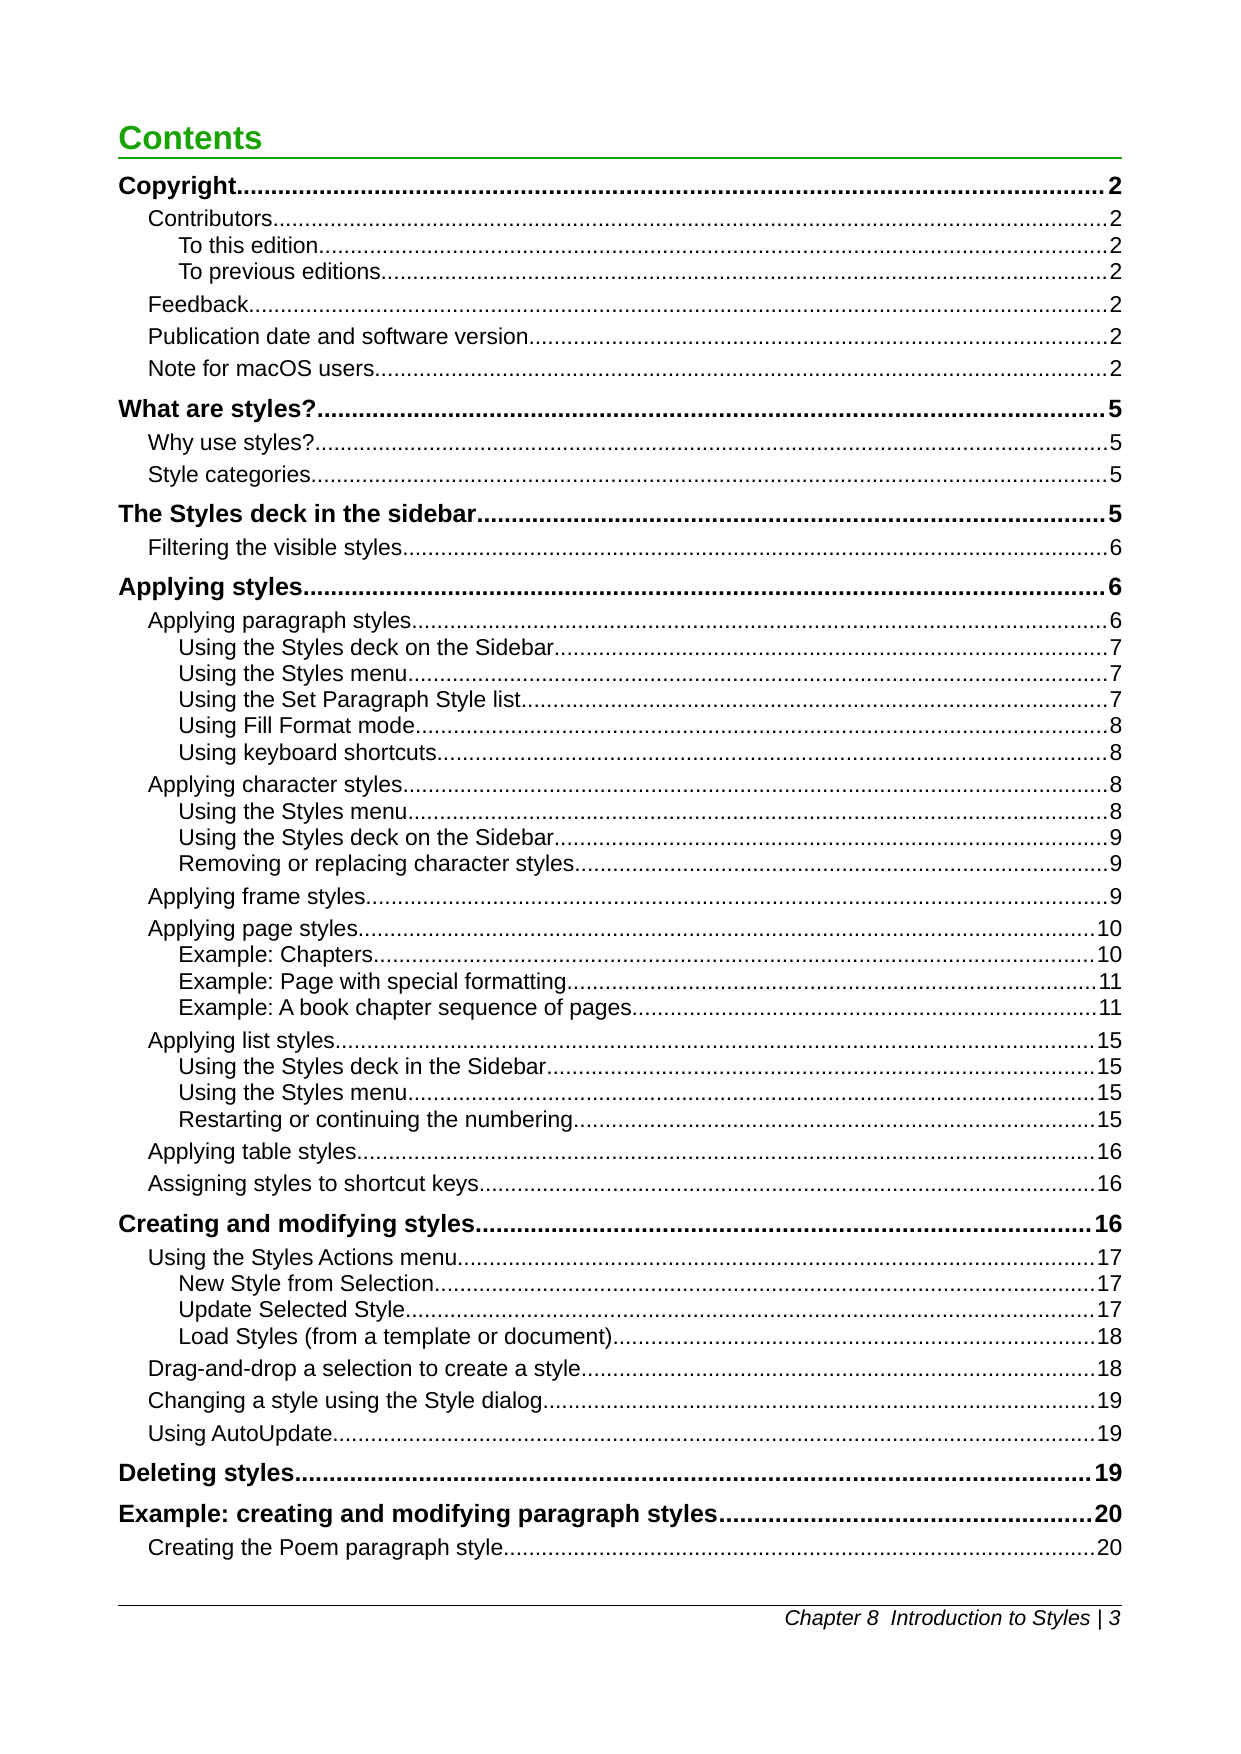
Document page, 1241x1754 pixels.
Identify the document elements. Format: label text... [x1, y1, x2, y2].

text New Style from Selection 17 [178, 1270, 1122, 1296]
subtitle Contents [118, 118, 1122, 157]
text To this edition 2 [178, 232, 1122, 258]
text Style categories 5 [148, 461, 1122, 487]
text Using Fill Format mode 8 [178, 712, 1122, 739]
text Update Selected Style 17 [178, 1296, 1122, 1323]
text Creating and modifying styles 16 [118, 1209, 1122, 1237]
text Drag-and-drop a selection to create a style 18 [148, 1355, 1122, 1381]
text Contributors 2 [148, 205, 1122, 232]
text Applying styles 6 [118, 572, 1122, 601]
text Applying frame styles 9 [148, 883, 1122, 909]
text Why use styles? 5 [148, 428, 1122, 455]
text Publication date and software version 2 [148, 323, 1122, 349]
text Using the Styles menu 15 [178, 1079, 1122, 1106]
text Applying character styles 8 [148, 771, 1122, 798]
text Example: Page with special formatting 11 [178, 968, 1122, 994]
text Applying table styles 16 [148, 1138, 1122, 1164]
text What are styles? 5 [118, 394, 1122, 422]
text Using AutoUpdate 19 [148, 1420, 1122, 1446]
text Using keyboard shortcuts 8 [178, 739, 1122, 765]
text Using the Styles deck on the Sidebar 7 [178, 633, 1122, 660]
text Using the Styles deck in the Sidebar 15 [178, 1053, 1122, 1079]
text Removing or replacing character styles 9 [178, 850, 1122, 877]
text Deleting styles 19 [118, 1458, 1122, 1487]
text Example: Chapters 10 [178, 941, 1122, 968]
text Copyright 2 [118, 171, 1122, 199]
text Using the Styles menu 7 [178, 660, 1122, 686]
text Creating the Poem paragraph style 20 [148, 1534, 1122, 1560]
text Filtering the visible styles 6 [148, 534, 1122, 560]
text To previous editions 2 [178, 258, 1122, 284]
text Assigning styles to shortcut keys 16 [148, 1170, 1122, 1197]
text Using the Styles deck on the Sidebar 9 [178, 824, 1122, 850]
text Changing a style using the Style dialog 19 [148, 1387, 1122, 1414]
text Note for macOS users 2 [148, 355, 1122, 382]
text Example: creating and modifying paragraph styles 20 [118, 1499, 1122, 1528]
text Feedback 2 [148, 291, 1122, 317]
text Example: A book chapter sequence of pages 11 [178, 994, 1122, 1021]
text Using the Styles menu 8 [178, 798, 1122, 824]
text Applying list styles 15 [148, 1027, 1122, 1053]
text Using the Set Paragraph Style list 7 [178, 686, 1122, 712]
text Applying paragraph styles 6 [148, 607, 1122, 633]
text Load Styles (from a template or document) 18 [178, 1323, 1122, 1349]
text Restarting or continuing the numbering 15 [178, 1106, 1122, 1132]
text Applying page styles 10 [148, 915, 1122, 941]
text The Styles deck in the sidebar 5 [118, 499, 1122, 528]
text Using the Styles Actions menu 17 [148, 1243, 1122, 1270]
